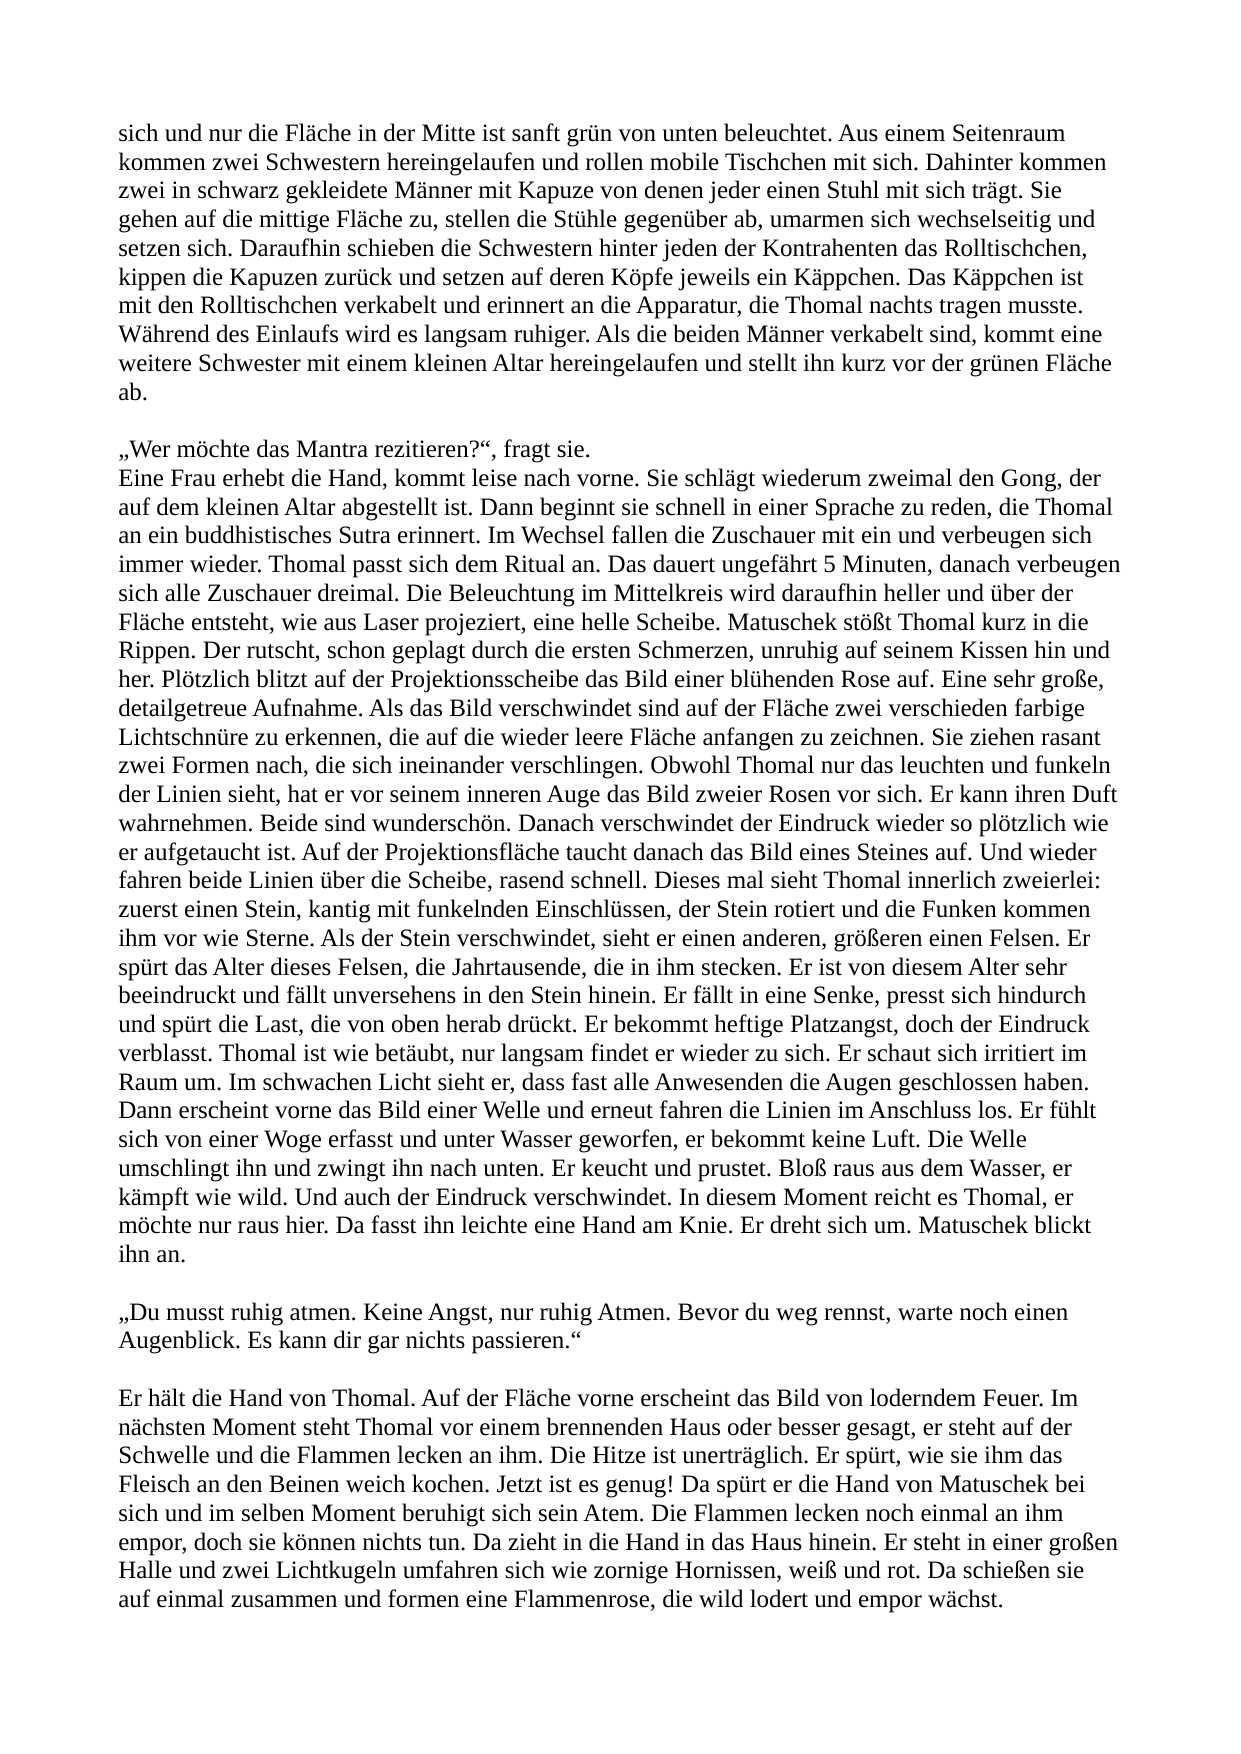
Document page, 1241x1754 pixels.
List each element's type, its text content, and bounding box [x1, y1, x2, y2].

text Eine Frau erhebt die Hand, kommt leise nach vorne. Sie schlägt wiederum zweimal den Gong, der auf dem kleinen Altar abgestellt ist. Dann beginnt sie schnell in einer Sprache zu reden, die Thomal an ein buddhistisches Sutra erinnert. Im Wechsel fallen die Zuschauer mit ein und verbeugen sich immer wieder. Thomal passt sich dem Ritual an. Das dauert ungefährt 5 Minuten, danach verbeugen sich alle Zuschauer dreimal. Die Beleuchtung im Mittelkreis wird daraufhin heller und über der Fläche entsteht, wie aus Laser projeziert, eine helle Scheibe. Matuschek stößt Thomal kurz in die Rippen. Der rutscht, schon geplagt durch die ersten Schmerzen, unruhig auf seinem Kissen hin und her. Plötzlich blitzt auf der Projektionsscheibe das Bild einer blühenden Rose auf. Eine sehr große, detailgetreue Aufnahme. Als das Bild verschwindet sind auf der Fläche zwei verschieden farbige Lichtschnüre zu erkennen, die auf die wieder leere Fläche anfangen zu zeichnen. Sie ziehen rasant zwei Formen nach, die sich ineinander verschlingen. Obwohl Thomal nur das leuchten und funkeln der Linien sieht, hat er vor seinem inneren Auge das Bild zweier Rosen vor sich. Er kann ihren Duft wahrnehmen. Beide sind wunderschön. Danach verschwindet der Eindruck wieder so plötzlich wie er aufgetaucht ist. Auf der Projektionsfläche taucht danach das Bild eines Steines auf. Und wieder fahren beide Linien über die Scheibe, rasend schnell. Dieses mal sieht Thomal innerlich zweierlei: zuerst einen Stein, kantig mit funkelnden Einschlüssen, der Stein rotiert und die Funken kommen ihm vor wie Sterne. Als der Stein verschwindet, sieht er einen anderen, größeren einen Felsen. Er spürt das Alter dieses Felsen, die Jahrtausende, die in ihm stecken. Er ist von diesem Alter sehr beeindruckt und fällt unversehens in den Stein hinein. Er fällt in eine Senke, presst sich hindurch und spürt die Last, die von oben herab drückt. Er bekommt heftige Platzangst, doch der Eindruck verblasst. Thomal ist wie betäubt, nur langsam findet er wieder zu sich. Er schaut sich irritiert im Raum um. Im schwachen Licht sieht er, dass fast alle Anwesenden die Augen geschlossen haben. Dann erscheint vorne das Bild einer Welle und erneut fahren die Linien im Anschluss los. Er fühlt sich von einer Woge erfasst und unter Wasser geworfen, er bekommt keine Luft. Die Welle umschlingt ihn und zwingt ihn nach unten. Er keucht und prustet. Bloß raus aus dem Wasser, er kämpft wie wild. Und auch der Eindruck verschwindet. In diesem Moment reicht es Thomal, er möchte nur raus hier. Da fasst ihn leichte eine Hand am Knie. Er dreht sich um. Matuschek blickt ihn an. [118, 463, 1122, 1268]
text sich und nur die Fläche in der Mitte ist sanft grün von unten beleuchtet. Aus einem Seitenraum kommen zwei Schwestern hereingelaufen und rollen mobile Tischchen mit sich. Dahinter kommen zwei in schwarz gekleidete Männer mit Kapuze von denen jeder einen Stuhl mit sich trägt. Sie gehen auf die mittige Fläche zu, stellen die Stühle gegenüber ab, umarmen sich wechselseitig und setzen sich. Daraufhin schieben die Schwestern hinter jeden der Kontrahenten das Rolltischchen, kippen die Kapuzen zurück und setzen auf deren Köpfe jeweils ein Käppchen. Das Käppchen ist mit den Rolltischchen verkabelt und erinnert an die Apparatur, die Thomal nachts tragen musste. Während des Einlaufs wird es langsam ruhiger. Als die beiden Männer verkabelt sind, kommt eine weitere Schwester mit einem kleinen Altar hereingelaufen und stellt ihn kurz vor der grünen Fläche ab. [118, 118, 1122, 406]
text Er hält die Hand von Thomal. Auf der Fläche vorne erscheint das Bild von loderndem Feuer. Im nächsten Moment steht Thomal vor einem brennenden Haus oder besser gesagt, er steht auf der Schwelle und die Flammen lecken an ihm. Die Hitze ist unerträglich. Er spürt, wie sie ihm das Fleisch an den Beinen weich kochen. Jetzt ist es genug! Da spürt er die Hand von Matuschek bei sich und im selben Moment beruhigt sich sein Atem. Die Flammen lecken noch einmal an ihm empor, doch sie können nichts tun. Da zieht in die Hand in das Haus hinein. Er steht in einer großen Halle und zwei Lichtkugeln umfahren sich wie zornige Hornissen, weiß und rot. Da schießen sie auf einmal zusammen und formen eine Flammenrose, die wild lodert und empor wächst. [118, 1383, 1122, 1613]
text „Du musst ruhig atmen. Keine Angst, nur ruhig Atmen. Bevor du weg rennst, warte noch einen Augenblick. Es kann dir gar nichts passieren.“ [118, 1297, 1122, 1354]
text „Wer möchte das Mantra rezitieren?“, fragt sie. [118, 434, 1122, 463]
